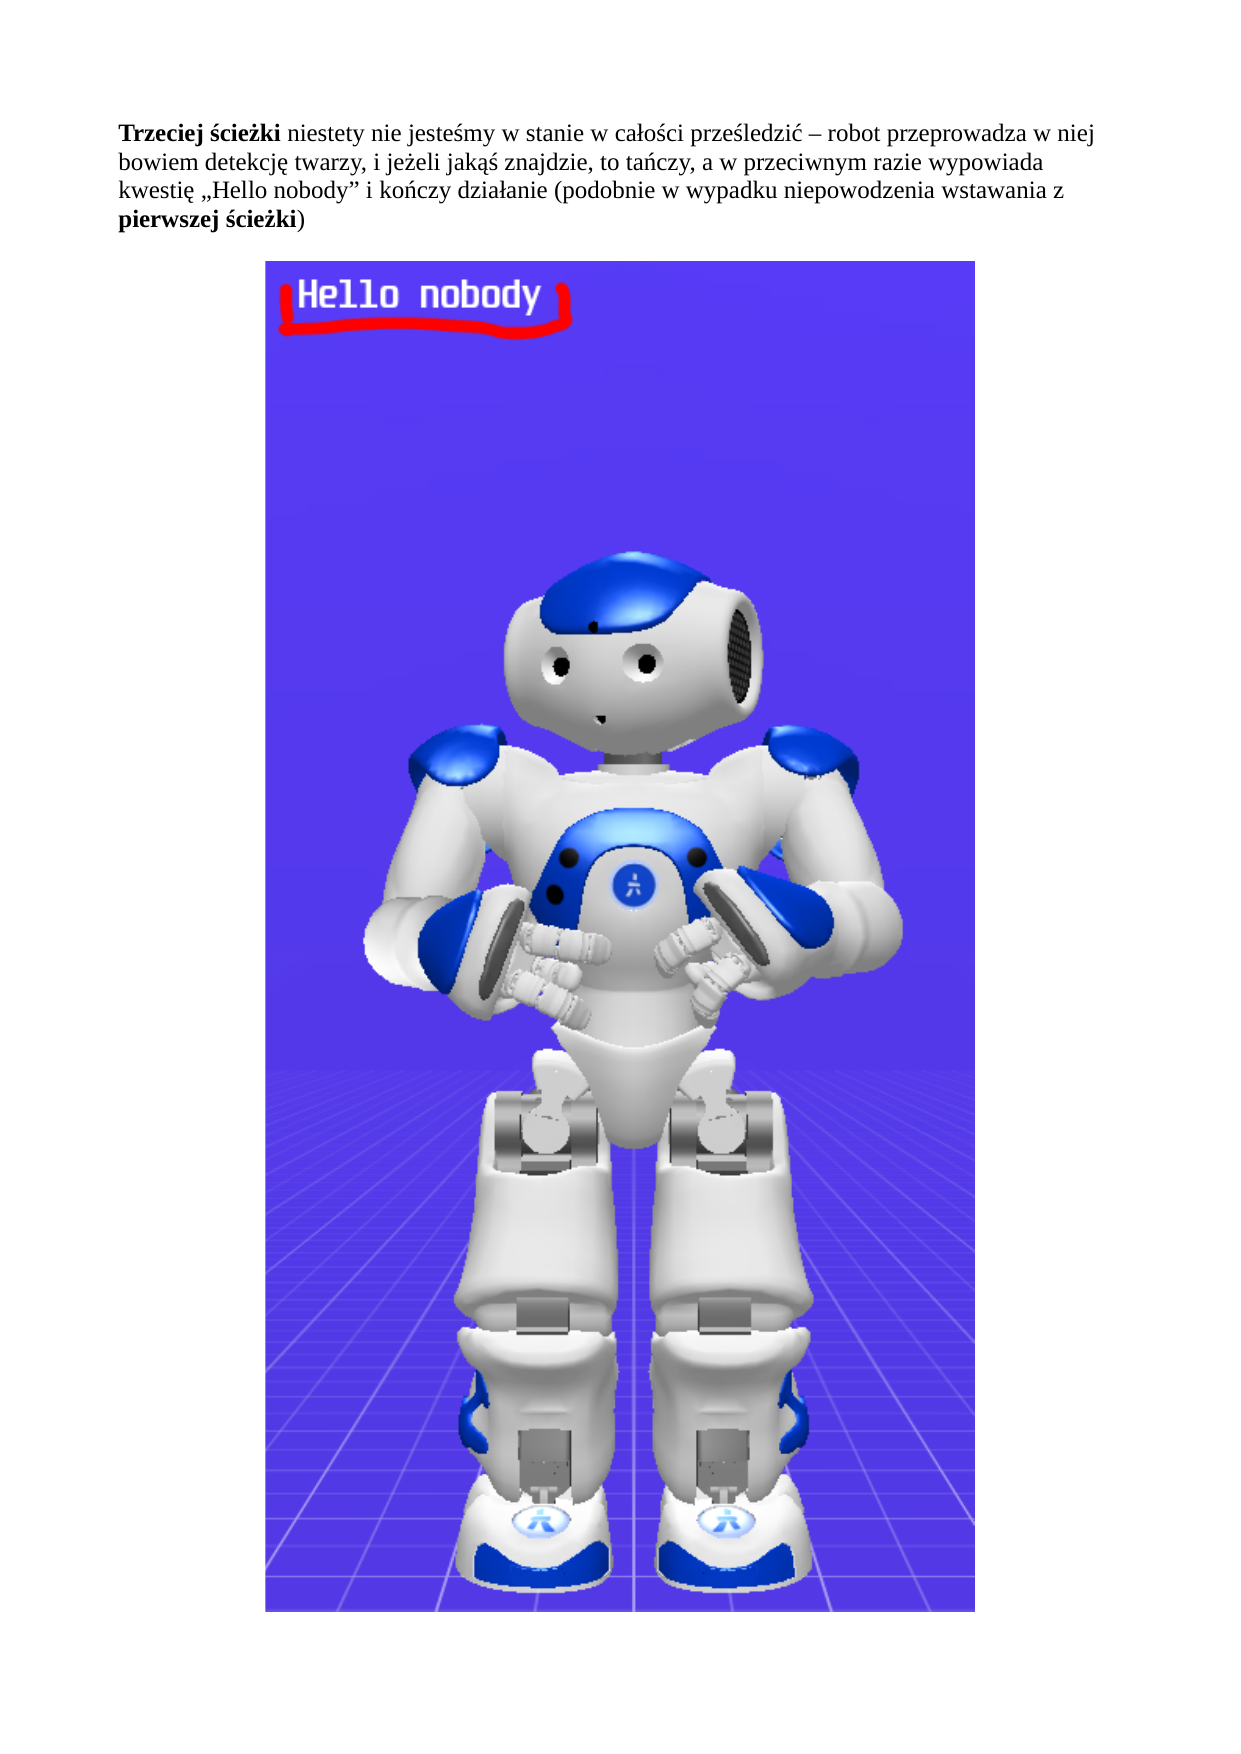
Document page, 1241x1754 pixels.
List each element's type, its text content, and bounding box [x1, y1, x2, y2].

text Trzeciej ścieżki niestety nie jesteśmy w stanie w całości prześledzić – robot przeprowadza w niej bowiem detekcję twarzy, i jeżeli jakąś znajdzie, to tańczy, a w przeciwnym razie wypowiada kwestię „Hello nobody” i kończy działanie (podobnie w wypadku niepowodzenia wstawania z pierwszej ścieżki) [118, 118, 1122, 233]
picture [265, 261, 975, 1612]
